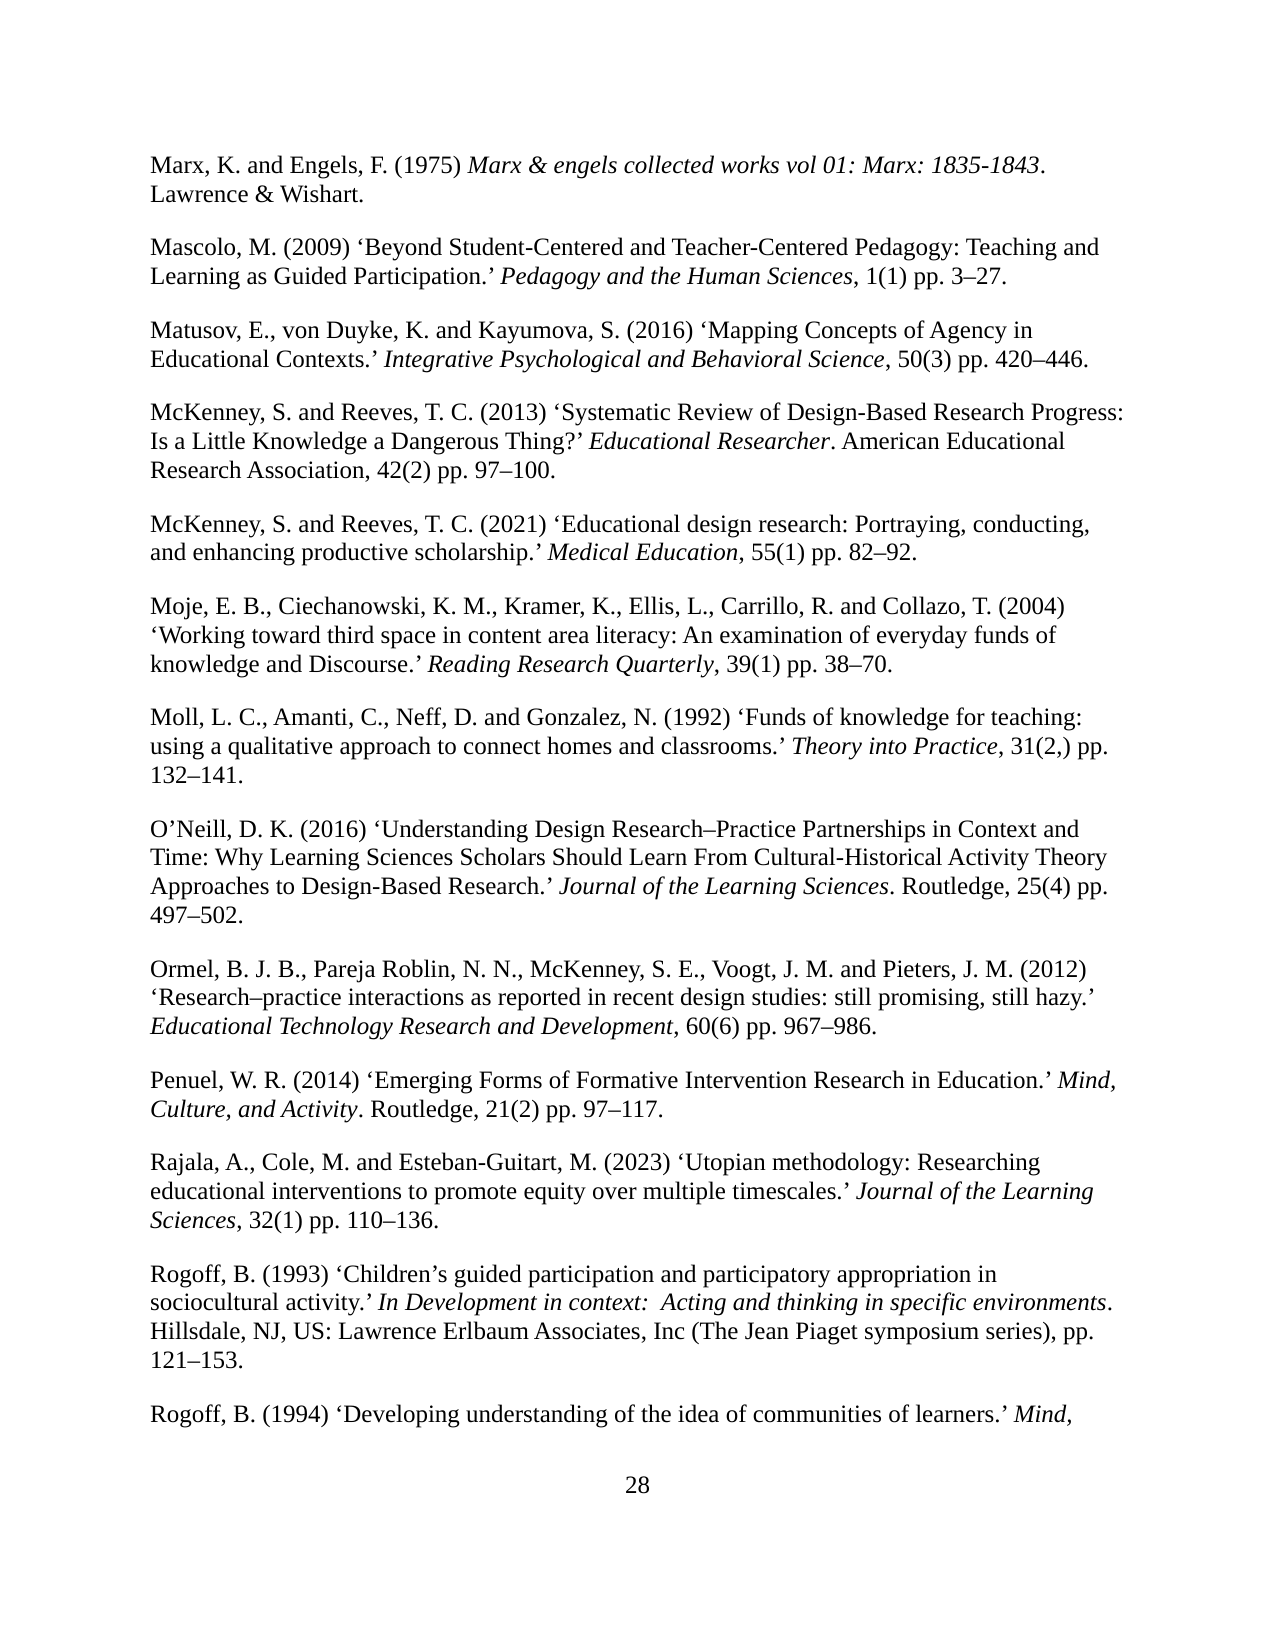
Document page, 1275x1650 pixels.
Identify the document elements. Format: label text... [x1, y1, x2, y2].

text Rajala, A., Cole, M. and Esteban-Guitart, M. (2023) ‘Utopian methodology: Researching educational interventions to promote equity over multiple timescales.’ Journal of the Learning Sciences, 32(1) pp. 110–136. [150, 1147, 1125, 1234]
text Rogoff, B. (1993) ‘Children’s guided participation and participatory appropriation in sociocultural activity.’ In Development in context: Acting and thinking in specific environments. Hillsdale, NJ, US: Lawrence Erlbaum Associates, Inc (The Jean Piaget symposium series), pp. 121–153. [150, 1259, 1125, 1374]
text Moje, E. B., Ciechanowski, K. M., Kramer, K., Ellis, L., Carrillo, R. and Collazo, T. (2004) ‘Working toward third space in content area literacy: An examination of everyday funds of knowledge and Discourse.’ Reading Research Quarterly, 39(1) pp. 38–70. [150, 591, 1125, 677]
text Penuel, W. R. (2014) ‘Emerging Forms of Formative Intervention Research in Education.’ Mind, Culture, and Activity. Routledge, 21(2) pp. 97–117. [150, 1065, 1125, 1122]
text Moll, L. C., Amanti, C., Neff, D. and Gonzalez, N. (1992) ‘Funds of knowledge for teaching: using a qualitative approach to connect homes and classrooms.’ Theory into Practice, 31(2,) pp. 132–141. [150, 702, 1125, 789]
text Matusov, E., von Duyke, K. and Kayumova, S. (2016) ‘Mapping Concepts of Agency in Educational Contexts.’ Integrative Psychological and Behavioral Science, 50(3) pp. 420–446. [150, 315, 1125, 372]
text Marx, K. and Engels, F. (1975) Marx & engels collected works vol 01: Marx: 1835-1843. Lawrence & Wishart. [150, 150, 1125, 207]
text Mascolo, M. (2009) ‘Beyond Student-Centered and Teacher-Centered Pedagogy: Teaching and Learning as Guided Participation.’ Pedagogy and the Human Sciences, 1(1) pp. 3–27. [150, 232, 1125, 290]
text Ormel, B. J. B., Pareja Roblin, N. N., McKenney, S. E., Voogt, J. M. and Pieters, J. M. (2012) ‘Research–practice interactions as reported in recent design studies: still promising, still hazy.’ Educational Technology Research and Development, 60(6) pp. 967–986. [150, 954, 1125, 1040]
text O’Neill, D. K. (2016) ‘Understanding Design Research–Practice Partnerships in Context and Time: Why Learning Sciences Scholars Should Learn From Cultural-Historical Activity Theory Approaches to Design-Based Research.’ Journal of the Learning Sciences. Routledge, 25(4) pp. 497–502. [150, 814, 1125, 929]
text McKenney, S. and Reeves, T. C. (2021) ‘Educational design research: Portraying, conducting, and enhancing productive scholarship.’ Medical Education, 55(1) pp. 82–92. [150, 509, 1125, 566]
text Rogoff, B. (1994) ‘Developing understanding of the idea of communities of learners.’ Mind, [150, 1399, 1125, 1427]
text McKenney, S. and Reeves, T. C. (2013) ‘Systematic Review of Design-Based Research Progress: Is a Little Knowledge a Dangerous Thing?’ Educational Researcher. American Educational Research Association, 42(2) pp. 97–100. [150, 397, 1125, 484]
